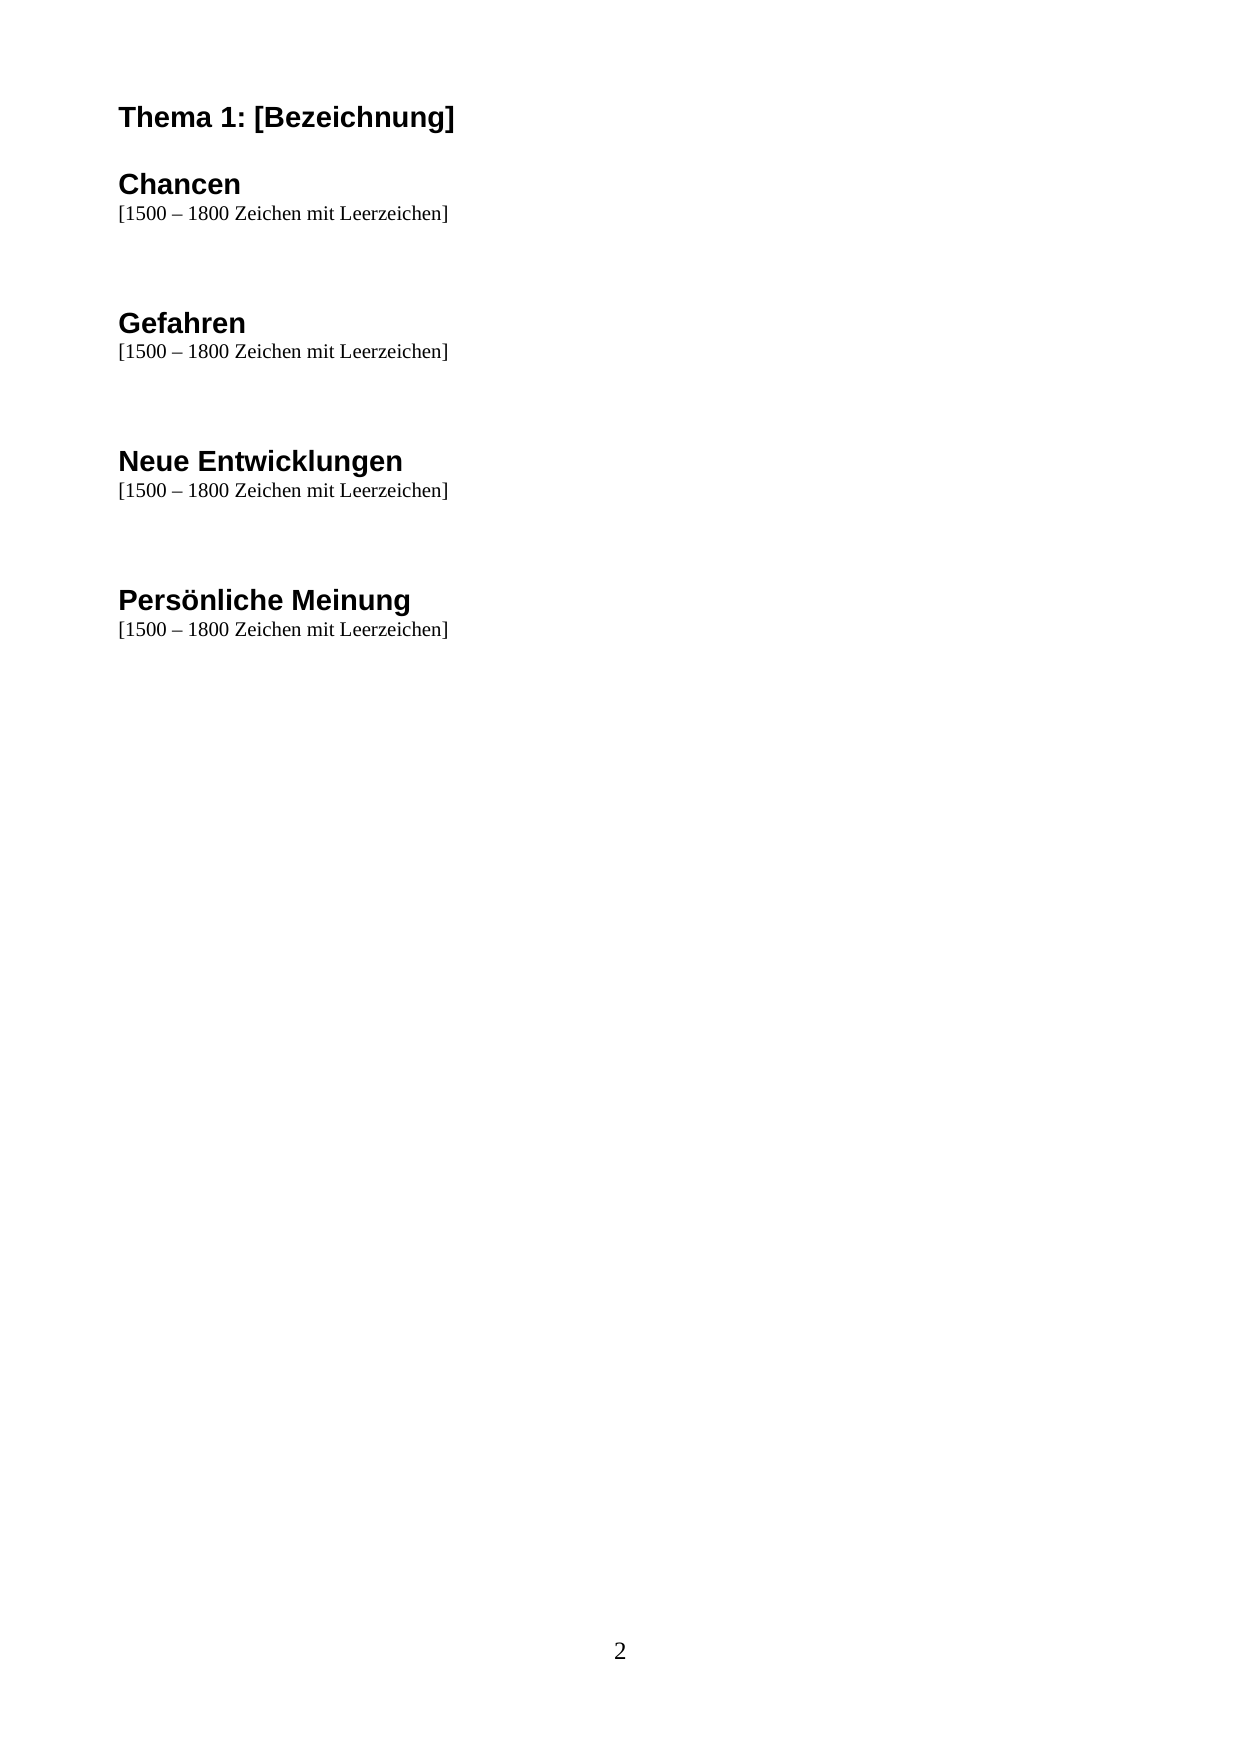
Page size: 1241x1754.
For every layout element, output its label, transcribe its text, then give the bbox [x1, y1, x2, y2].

text [1500 – 1800 Zeichen mit Leerzeichen] [118, 617, 1122, 641]
subtitle Thema 1: [Bezeichnung] [118, 100, 1122, 133]
subtitle Chancen [118, 167, 1122, 200]
text [1500 – 1800 Zeichen mit Leerzeichen] [118, 339, 1122, 363]
subtitle Neue Entwicklungen [118, 444, 1122, 478]
text [1500 – 1800 Zeichen mit Leerzeichen] [118, 478, 1122, 502]
subtitle Gefahren [118, 306, 1122, 339]
text [1500 – 1800 Zeichen mit Leerzeichen] [118, 200, 1122, 224]
subtitle Persönliche Meinung [118, 583, 1122, 617]
